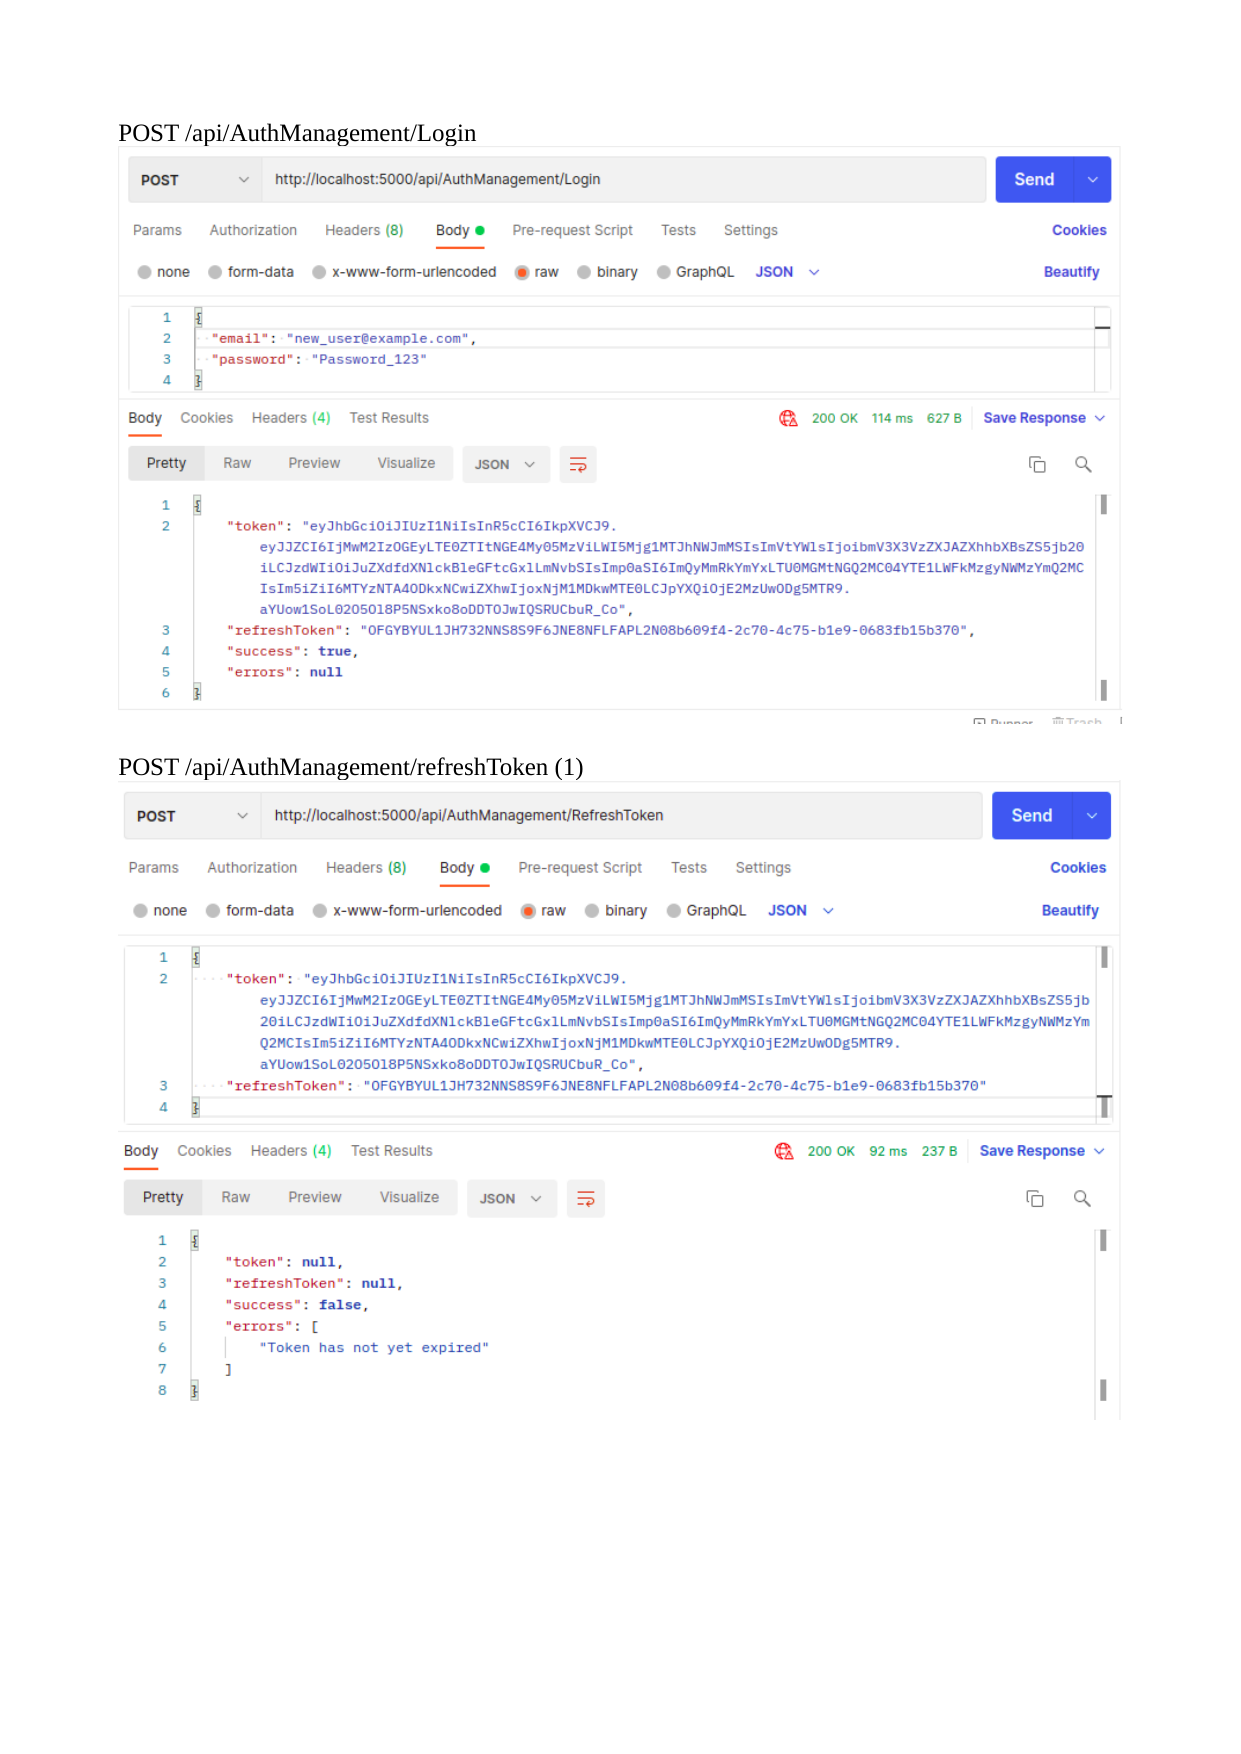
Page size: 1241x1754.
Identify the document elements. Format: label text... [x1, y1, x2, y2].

picture [118, 780, 1123, 1420]
text POST /api/AuthManagement/refreshToken (1) [118, 752, 1122, 780]
text POST /api/AuthManagement/Login [118, 118, 1122, 146]
picture [118, 146, 1123, 724]
